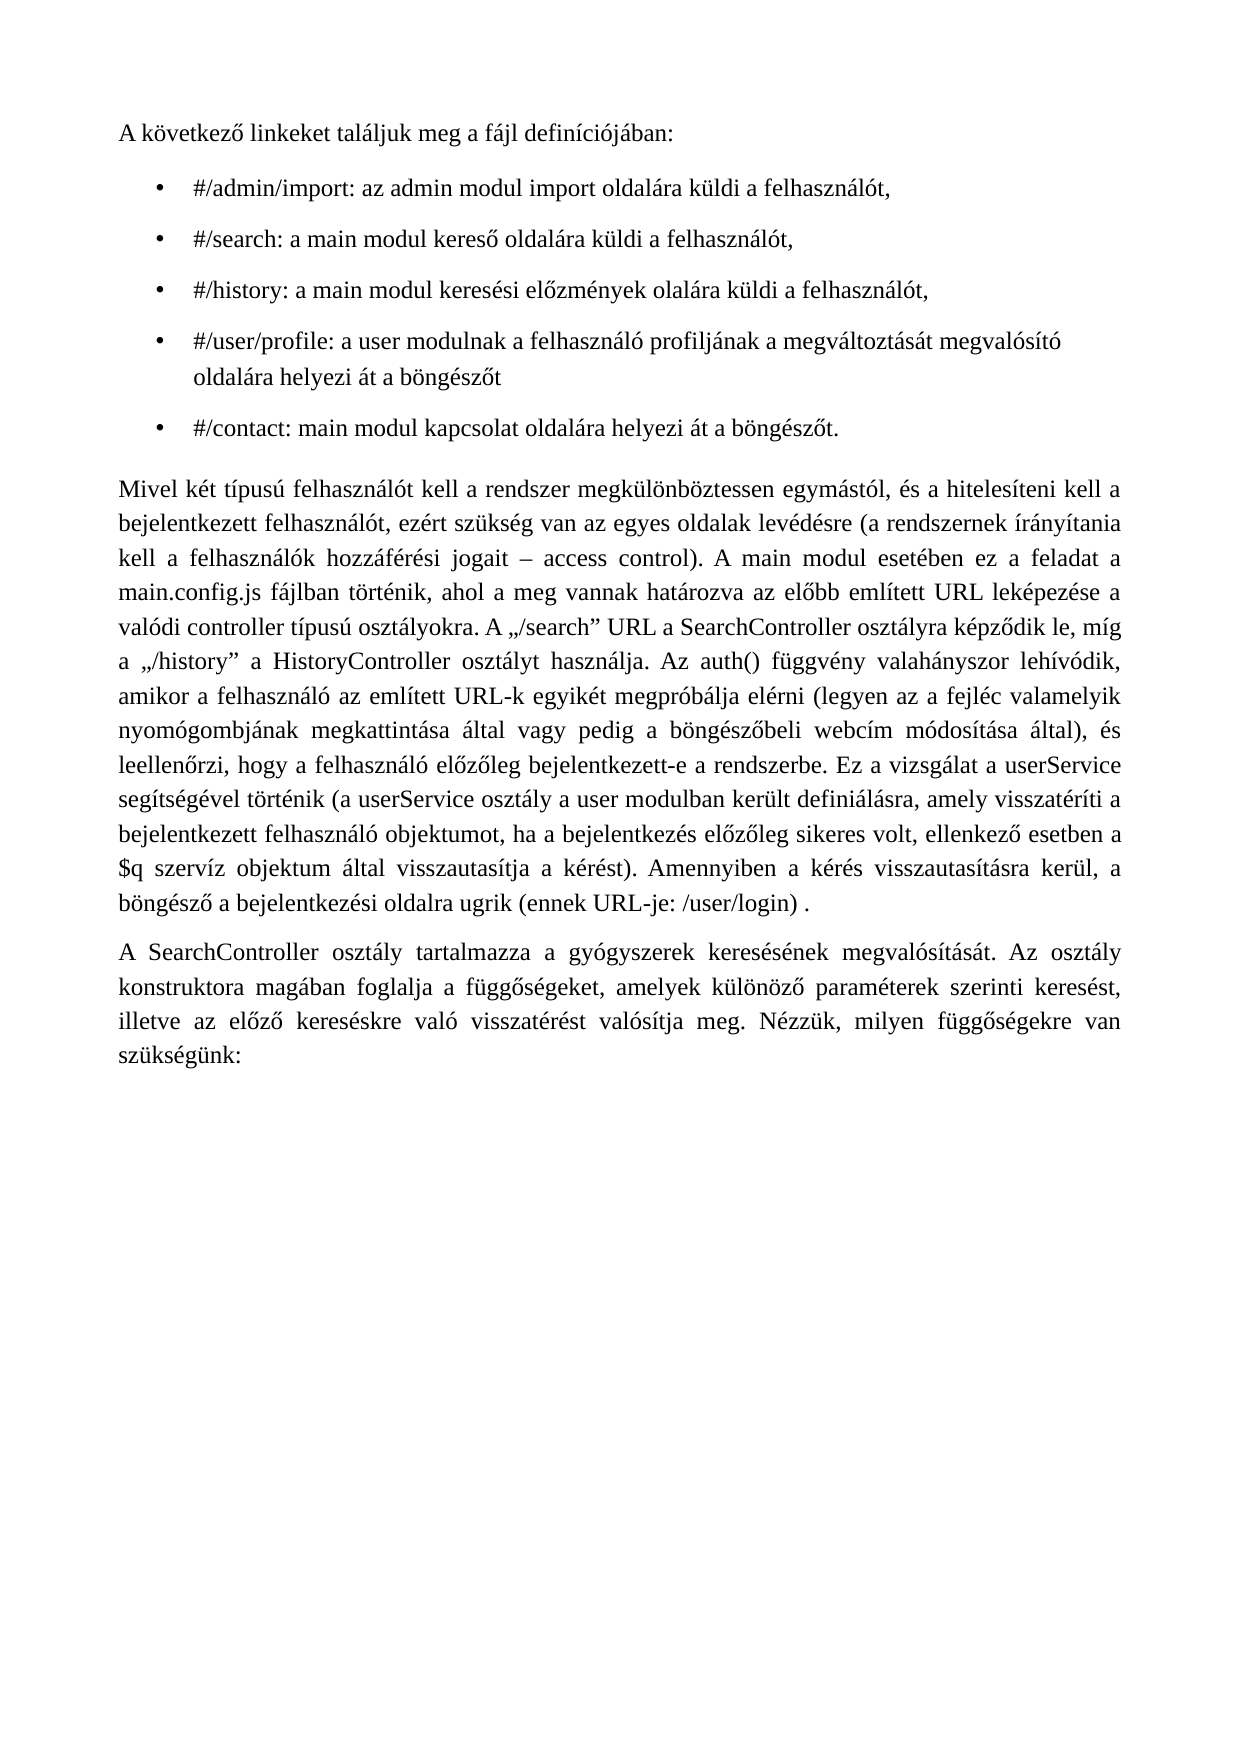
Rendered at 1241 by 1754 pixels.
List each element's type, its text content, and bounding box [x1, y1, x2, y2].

list #/search: a main modul kereső oldalára küldi a felhasználót, [156, 219, 1122, 255]
list #/contact: main modul kapcsolat oldalára helyezi át a böngészőt. [156, 408, 1122, 444]
list #/history: a main modul keresési előzmények olalára küldi a felhasználót, [156, 270, 1122, 306]
list #/admin/import: az admin modul import oldalára küldi a felhasználót, [156, 168, 1122, 204]
title A következő linkeket találjuk meg a fájl definíciójában: [118, 118, 1122, 147]
list #/user/profile: a user modulnak a felhasználó profiljának a megváltoztását megvalósító oldalára helyezi át a böngészőt [156, 321, 1122, 393]
title A SearchController osztály tartalmazza a gyógyszerek keresésének megvalósítását. Az osztály konstruktora magában foglalja a függőségeket, amelyek különöző paraméterek szerinti keresést, illetve az előző kereséskre való visszatérést valósítja meg. Nézzük, milyen függőségekre van szükségünk: [118, 937, 1122, 1069]
title Mivel két típusú felhasználót kell a rendszer megkülönböztessen egymástól, és a hitelesíteni kell a bejelentkezett felhasználót, ezért szükség van az egyes oldalak levédésre (a rendszernek írányítania kell a felhasználók hozzáférési jogait – access control). A main modul esetében ez a feladat a main.config.js fájlban történik, ahol a meg vannak határozva az előbb említett URL leképezése a valódi controller típusú osztályokra. A „/search” URL a SearchController osztályra képződik le, míg a „/history” a HistoryController osztályt használja. Az auth() függvény valahányszor lehívódik, amikor a felhasználó az említett URL-k egyikét megpróbálja elérni (legyen az a fejléc valamelyik nyomógombjának megkattintása által vagy pedig a böngészőbeli webcím módosítása által), és leellenőrzi, hogy a felhasználó előzőleg bejelentkezett-e a rendszerbe. Ez a vizsgálat a userService segítségével történik (a userService osztály a user modulban került definiálásra, amely visszatéríti a bejelentkezett felhasználó objektumot, ha a bejelentkezés előzőleg sikeres volt, ellenkező esetben a $q szervíz objektum által visszautasítja a kérést). Amennyiben a kérés visszautasításra kerül, a böngésző a bejelentkezési oldalra ugrik (ennek URL-je: /user/login) . [118, 474, 1122, 916]
